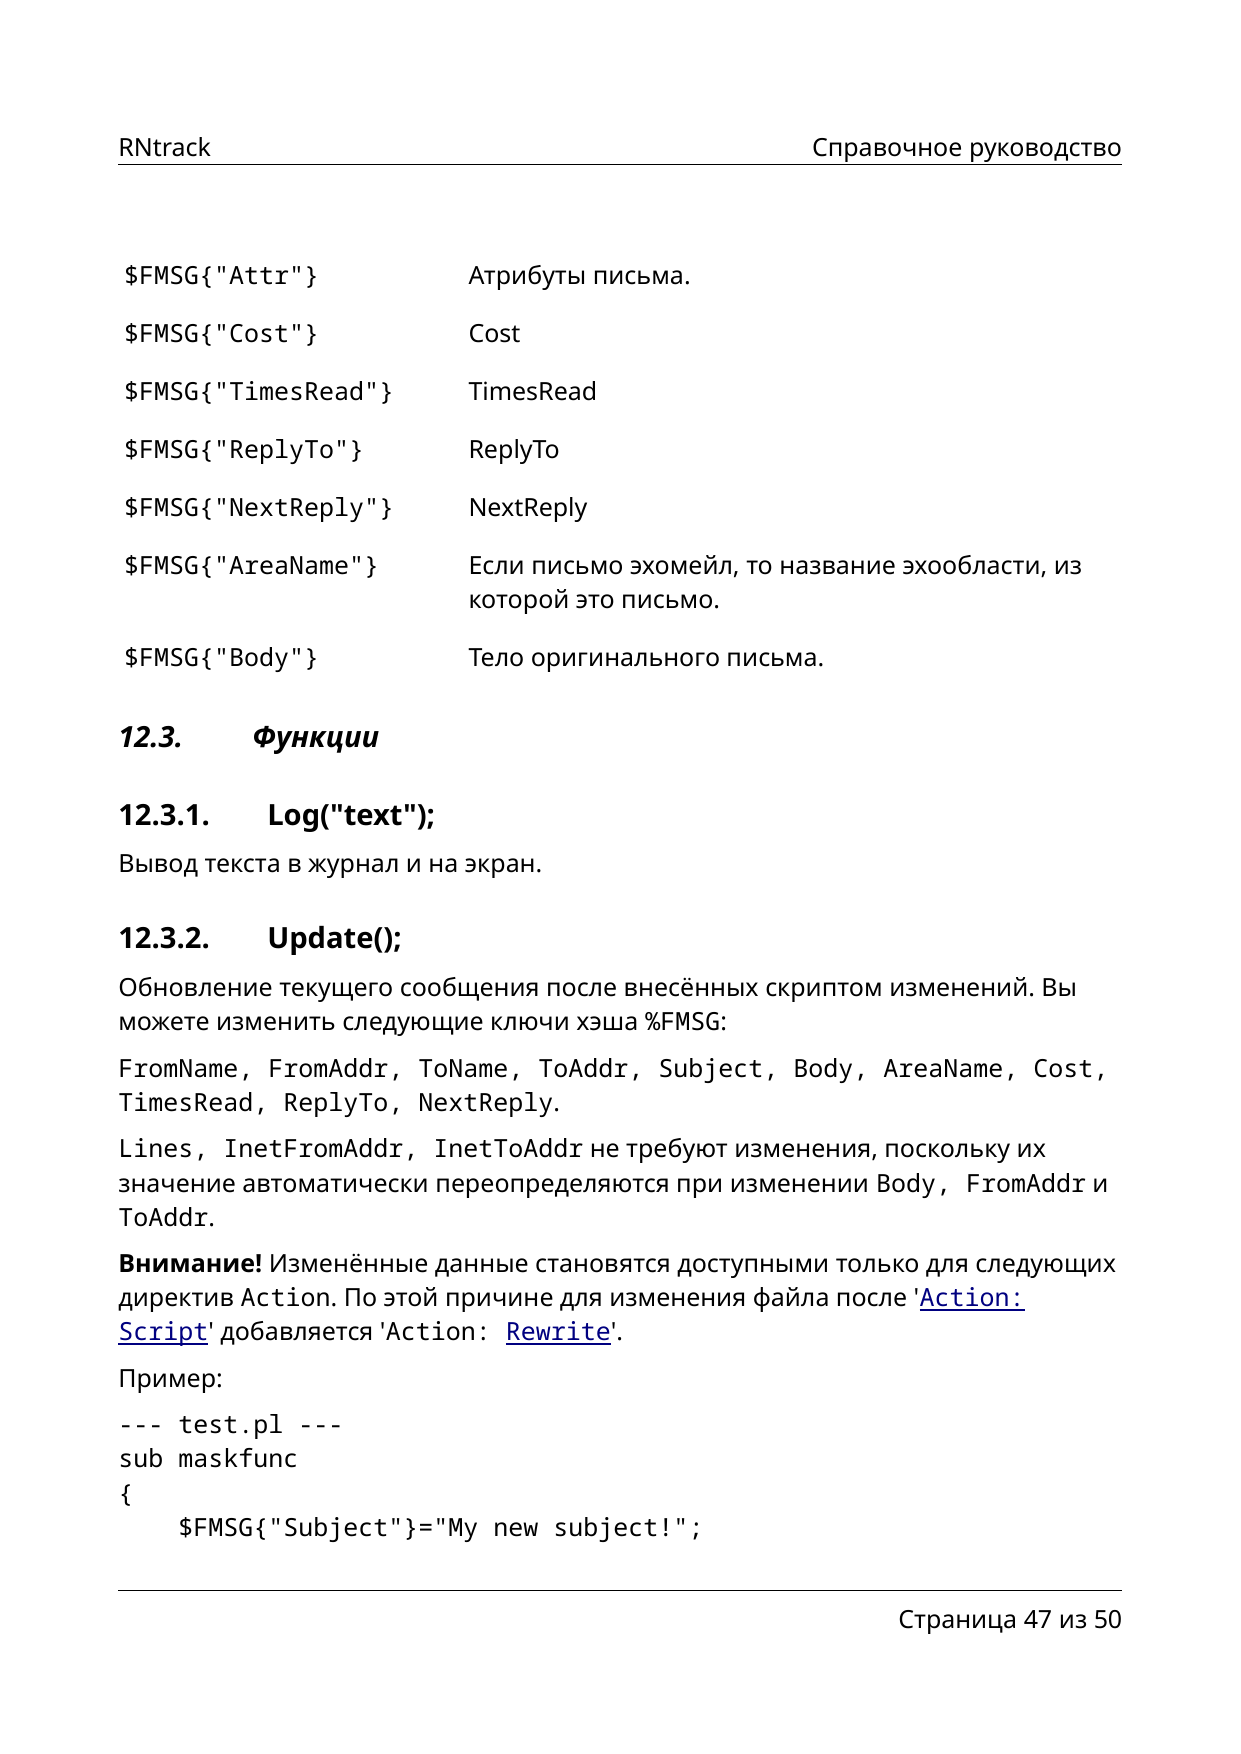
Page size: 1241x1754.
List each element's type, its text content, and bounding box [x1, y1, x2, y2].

table_cell [118, 194, 462, 252]
table_cell [463, 194, 1122, 252]
table_cell $FMSG{"ReplyTo"} [118, 426, 462, 484]
text Внимание! Изменённые данные становятся доступными только для следующих директив Action. По этой причине для изменения файла после 'Action: Script' добавляется 'Action: Rewrite'. [118, 1246, 1122, 1348]
text --- test.pl --- sub maskfunc { $FMSG{"Subject"}="My new subject!"; [118, 1407, 1122, 1543]
subtitle Функции [118, 717, 1122, 756]
text Вывод текста в журнал и на экран. [118, 846, 1122, 880]
text Lines, InetFromAddr, InetToAddr не требуют изменения, поскольку их значение автоматически переопределяются при изменении Body, FromAddr и ToAddr. [118, 1131, 1122, 1233]
table_cell $FMSG{"Cost"} [118, 310, 462, 368]
table_cell $FMSG{"AreaName"} [118, 542, 462, 634]
table_cell Cost [463, 310, 1122, 368]
subtitle Update(); [118, 918, 1122, 957]
table_cell $FMSG{"TimesRead"} [118, 368, 462, 426]
table_cell Тело оригинального письма. [463, 634, 1122, 692]
table_cell TimesRead [463, 368, 1122, 426]
text FromName, FromAddr, ToName, ToAddr, Subject, Body, AreaName, Cost, TimesRead, ReplyTo, NextReply. [118, 1051, 1122, 1119]
text Обновление текущего сообщения после внесённых скриптом изменений. Вы можете изменить следующие ключи хэша %FMSG: [118, 970, 1122, 1038]
text Пример: [118, 1361, 1122, 1394]
subtitle Log("text"); [118, 794, 1122, 834]
table_cell NextReply [463, 484, 1122, 542]
table_cell Атрибуты письма. [463, 252, 1122, 309]
table_cell $FMSG{"Attr"} [118, 252, 462, 309]
table_cell $FMSG{"Body"} [118, 634, 462, 692]
table_cell ReplyTo [463, 426, 1122, 484]
table_cell Если письмо эхомейл, то название эхообласти, из которой это письмо. [463, 542, 1122, 634]
table_cell $FMSG{"NextReply"} [118, 484, 462, 542]
